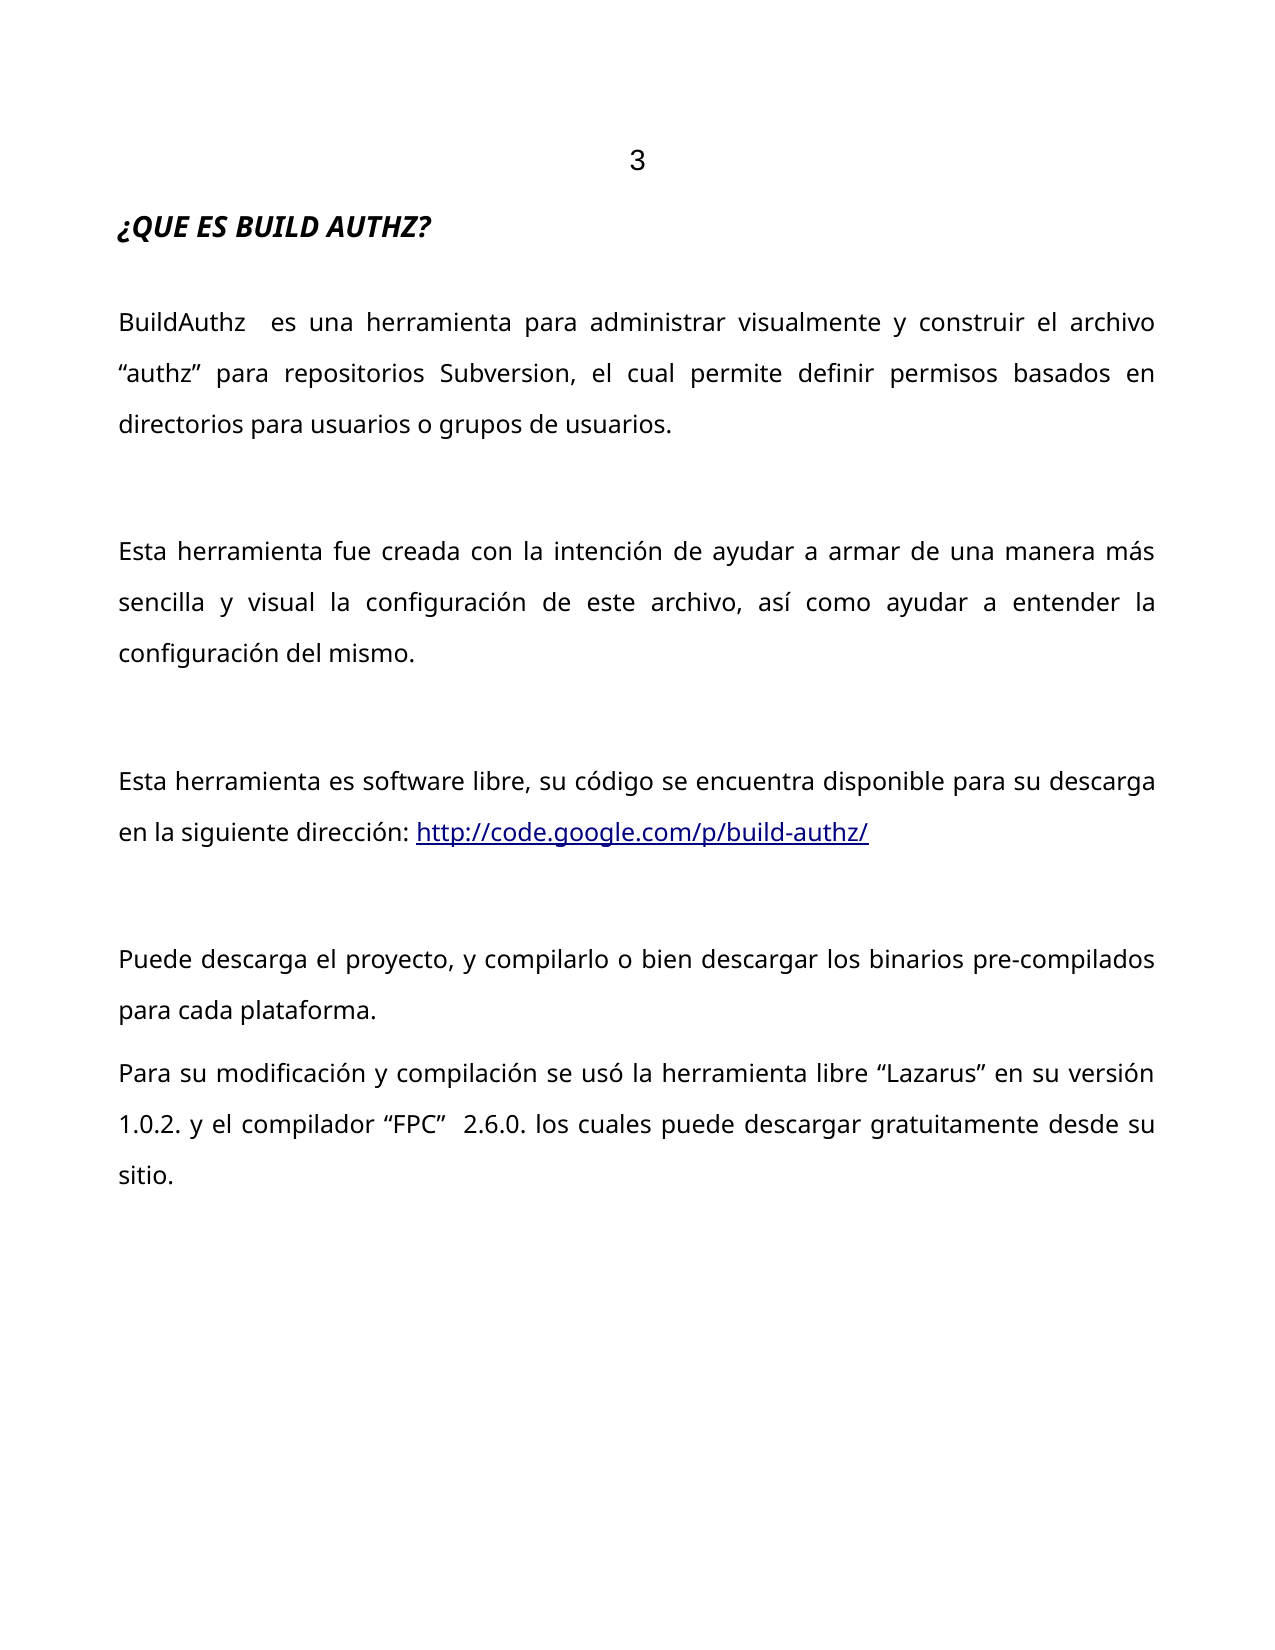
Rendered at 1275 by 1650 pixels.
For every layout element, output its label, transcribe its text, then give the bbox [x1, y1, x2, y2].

text Esta herramienta es software libre, su código se encuentra disponible para su descarga en la siguiente dirección: http://code.google.com/p/build-authz/ [118, 763, 1157, 848]
text Esta herramienta fue creada con la intención de ayudar a armar de una manera más sencilla y visual la configuración de este archivo, así como ayudar a entender la configuración del mismo. [118, 534, 1157, 670]
text Puede descarga el proyecto, y compilarlo o bien descargar los binarios pre-compilados para cada plataforma. [118, 941, 1157, 1026]
text ¿QUE ES BUILD AUTHZ? [118, 206, 1157, 246]
text BuildAuthz es una herramienta para administrar visualmente y construir el archivo “authz” para repositorios Subversion, el cual permite definir permisos basados en directorios para usuarios o grupos de usuarios. [118, 305, 1157, 441]
text Para su modificación y compilación se usó la herramienta libre “Lazarus” en su versión 1.0.2. y el compilador “FPC” 2.6.0. los cuales puede descargar gratuitamente desde su sitio. [118, 1056, 1157, 1192]
